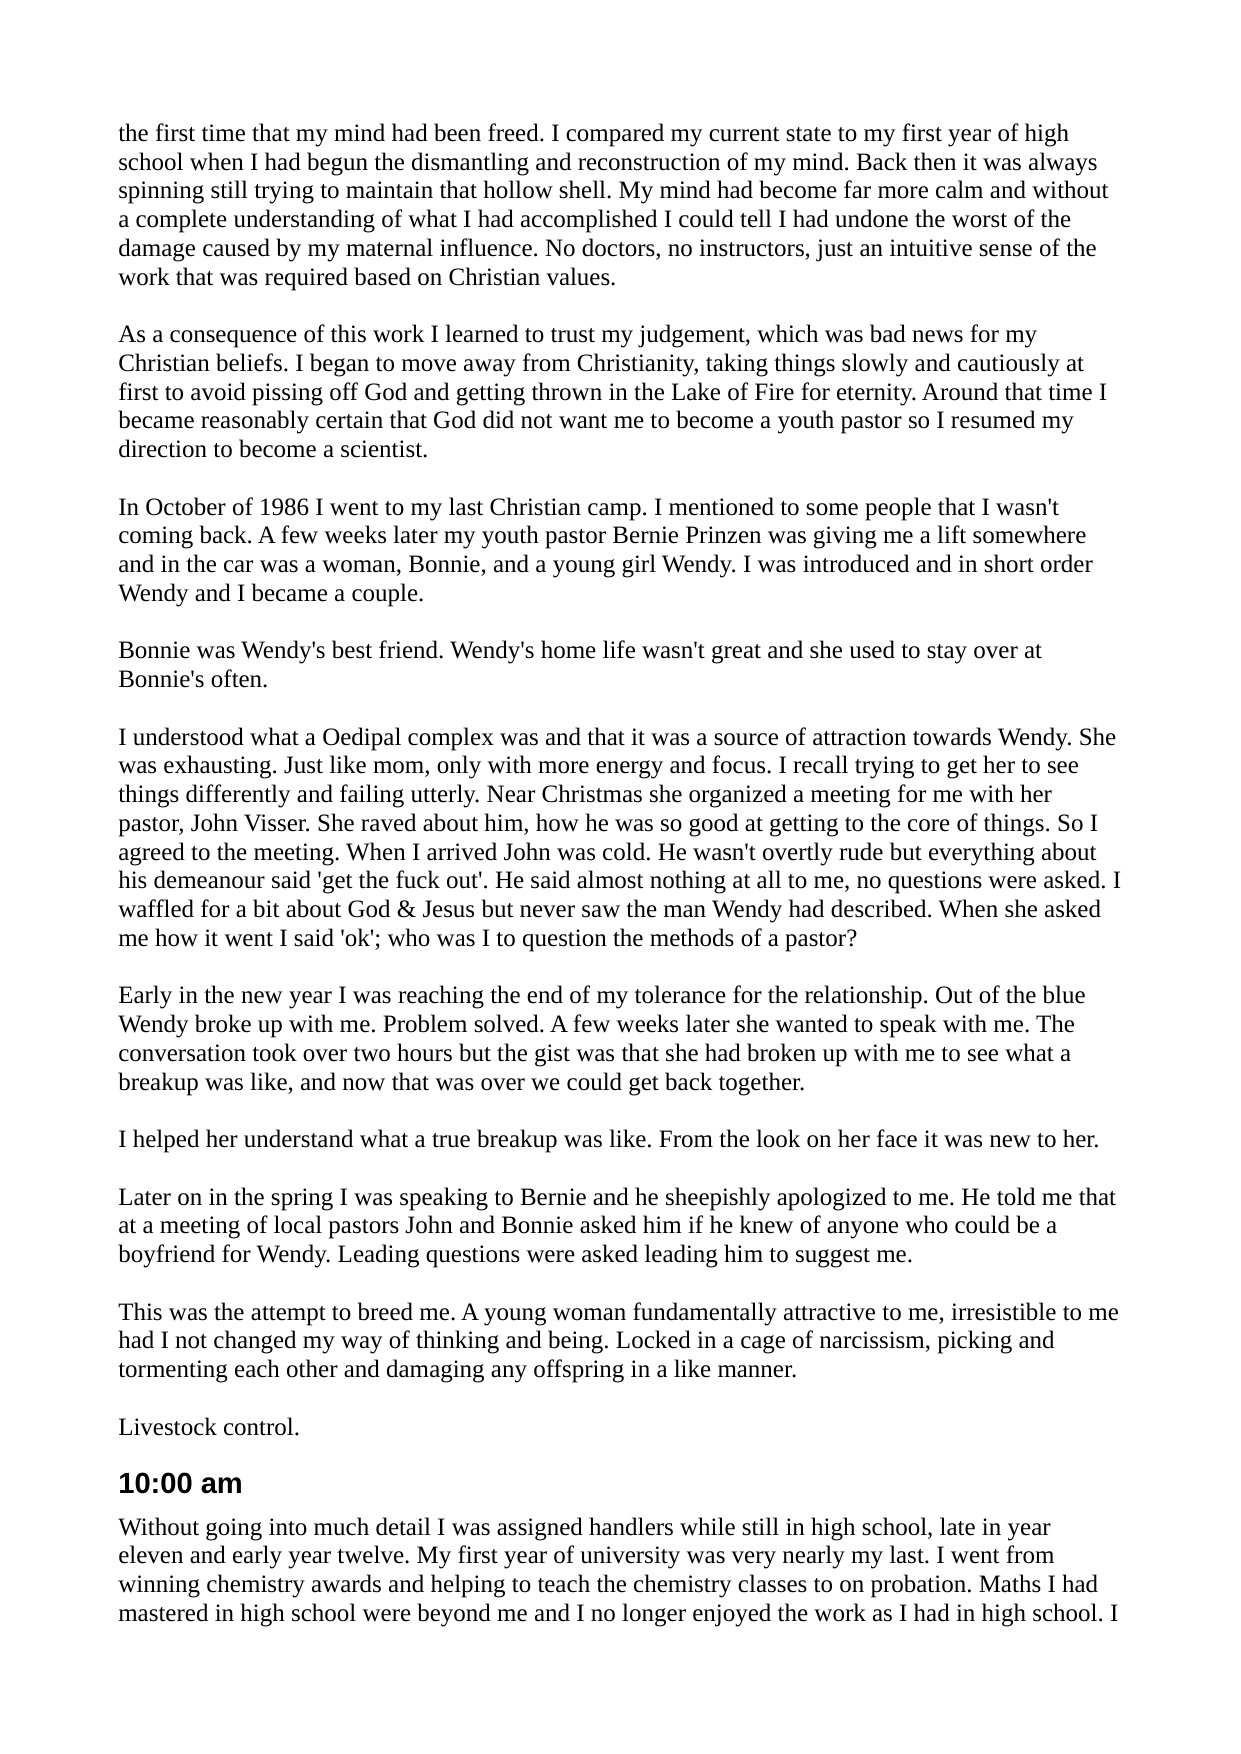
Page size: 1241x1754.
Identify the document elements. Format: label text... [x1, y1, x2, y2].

text In October of 1986 I went to my last Christian camp. I mentioned to some people that I wasn't coming back. A few weeks later my youth pastor Bernie Prinzen was giving me a lift somewhere and in the car was a woman, Bonnie, and a young girl Wendy. I was introduced and in short order Wendy and I became a couple. [118, 492, 1122, 607]
text Without going into much detail I was assigned handlers while still in high school, late in year eleven and early year twelve. My first year of university was very nearly my last. I went from winning chemistry awards and helping to teach the chemistry classes to on probation. Maths I had mastered in high school were beyond me and I no longer enjoyed the work as I had in high school. I [118, 1512, 1122, 1627]
text This was the attempt to breed me. A young woman fundamentally attractive to me, irresistible to me had I not changed my way of thinking and being. Locked in a cage of narcissism, picking and tormenting each other and damaging any offspring in a like manner. [118, 1297, 1122, 1383]
text Livestock control. [118, 1412, 1122, 1441]
text As a consequence of this work I learned to trust my judgement, which was bad news for my Christian beliefs. I began to move away from Christianity, taking things slowly and cautiously at first to avoid pissing off God and getting thrown in the Lake of Fire for eternity. Around that time I became reasonably certain that God did not want me to become a youth pastor so I resumed my direction to become a scientist. [118, 319, 1122, 463]
text I helped her understand what a true breakup was like. From the look on her face it was new to her. [118, 1124, 1122, 1153]
text Early in the new year I was reaching the end of my tolerance for the relationship. Out of the blue Wendy broke up with me. Problem solved. A few weeks later she wanted to speak with me. The conversation took over two hours but the gist was that she had broken up with me to see what a breakup was like, and now that was over we could get back together. [118, 981, 1122, 1096]
text I understood what a Oedipal complex was and that it was a source of attraction towards Wendy. She was exhausting. Just like mom, only with more energy and focus. I recall trying to get her to see things differently and failing utterly. Near Christmas she organized a meeting for me with her pastor, John Visser. She raved about him, how he was so good at getting to the core of things. So I agreed to the meeting. When I arrived John was cold. He wasn't overtly rude but everything about his demeanour said 'get the fuck out'. He said almost nothing at all to me, no questions were asked. I waffled for a bit about God & Jesus but never saw the man Wendy had described. When she asked me how it went I said 'ok'; who was I to question the methods of a pastor? [118, 722, 1122, 952]
text Bonnie was Wendy's best friend. Wendy's home life wasn't great and she used to stay over at Bonnie's often. [118, 636, 1122, 693]
text the first time that my mind had been freed. I compared my current state to my first year of high school when I had begun the dismantling and reconstruction of my mind. Back then it was always spinning still trying to maintain that hollow shell. My mind had become far more calm and without a complete understanding of what I had accomplished I could tell I had undone the worst of the damage caused by my maternal influence. No doctors, no instructors, just an intuitive sense of the work that was required based on Christian values. [118, 118, 1122, 291]
subtitle 10:00 am [118, 1466, 1122, 1499]
text Later on in the spring I was speaking to Bernie and he sheepishly apologized to me. He told me that at a meeting of local pastors John and Bonnie asked him if he knew of anyone who could be a boyfriend for Wendy. Leading questions were asked leading him to suggest me. [118, 1182, 1122, 1268]
